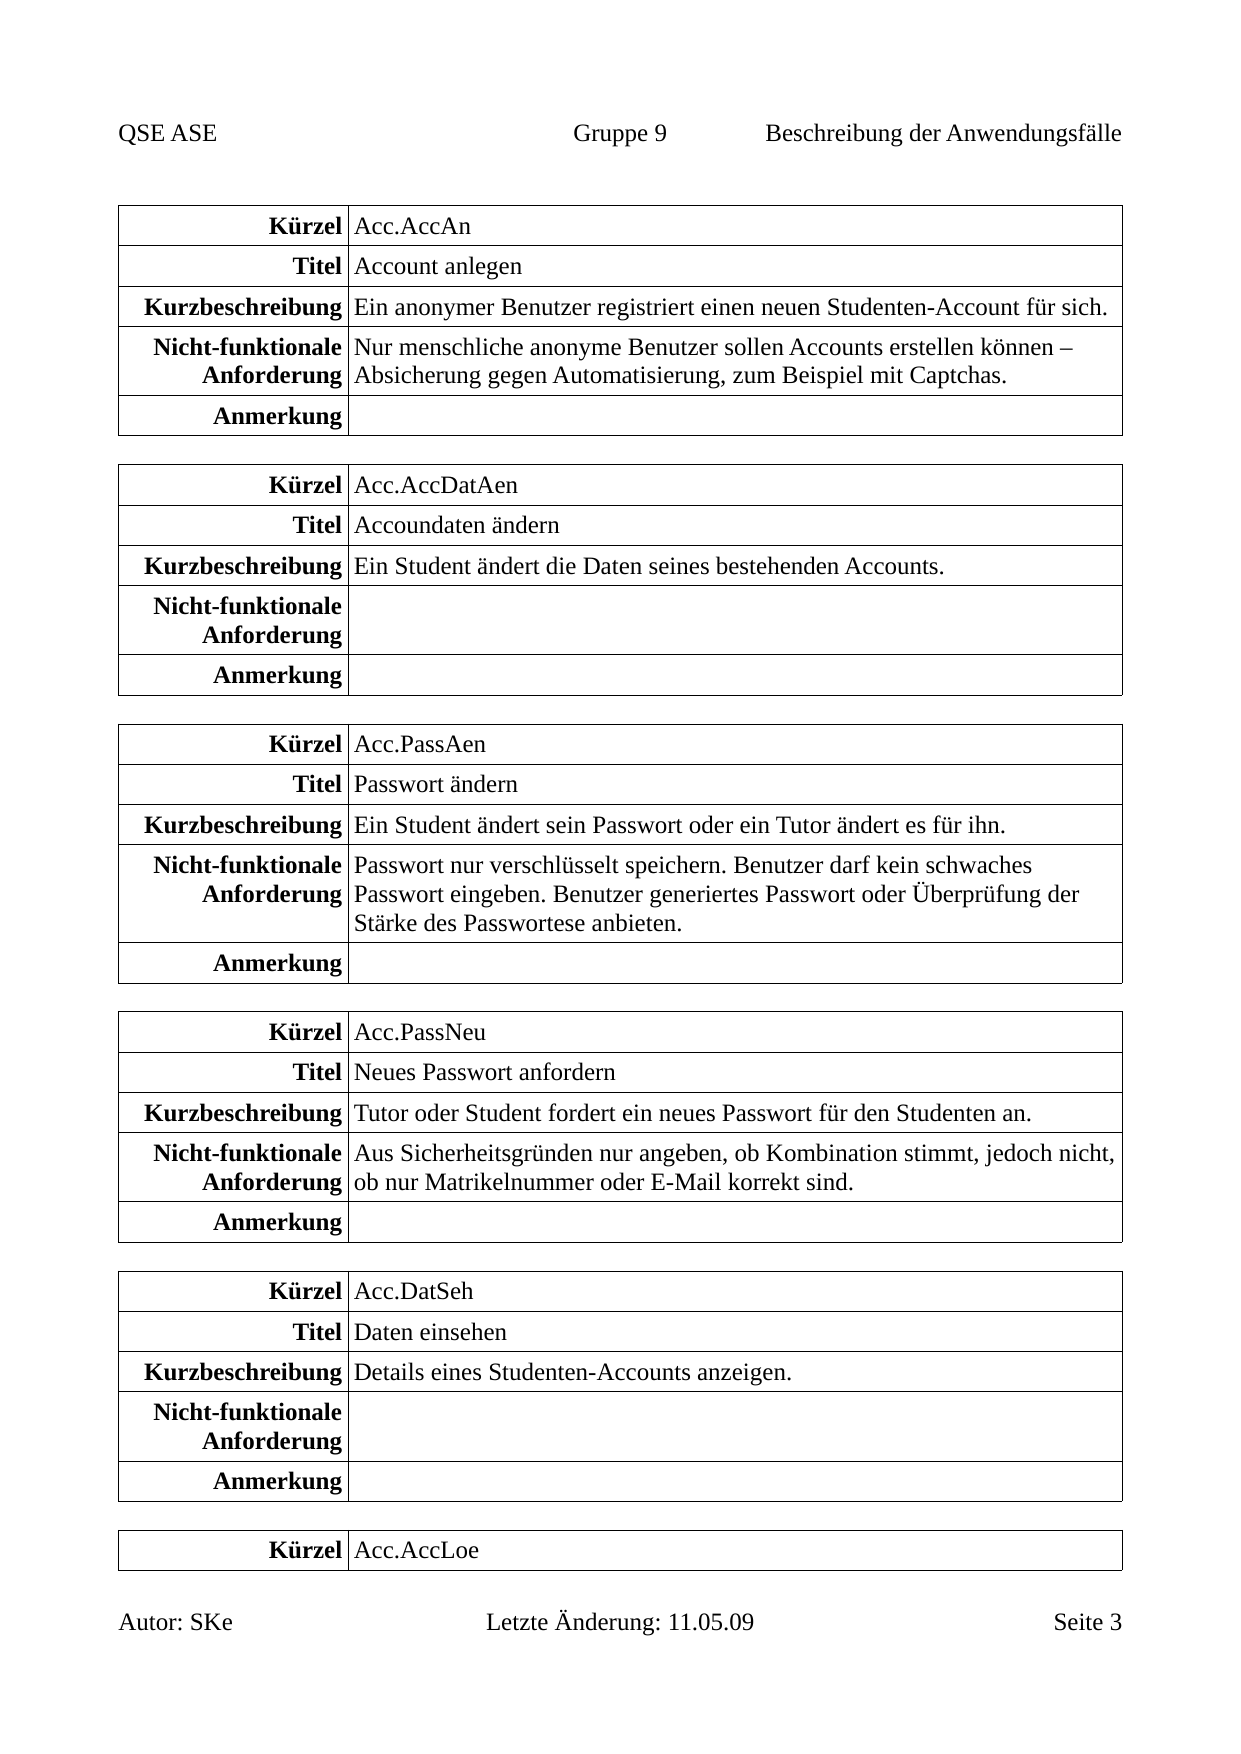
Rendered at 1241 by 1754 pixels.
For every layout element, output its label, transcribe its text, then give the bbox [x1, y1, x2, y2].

table_cell Tutor oder Student fordert ein neues Passwort für den Studenten an. [349, 1093, 1122, 1132]
table_cell Passwort ändern [349, 765, 1122, 804]
table_cell Anmerkung [119, 1202, 348, 1242]
table_cell Kurzbeschreibung [119, 805, 348, 844]
table_header Acc.PassAen [349, 725, 1122, 764]
table_cell Anmerkung [119, 655, 348, 694]
table_cell Nicht-funktionale Anforderung [119, 845, 348, 942]
table_header Kürzel [119, 1531, 348, 1570]
table_cell [349, 943, 1122, 982]
table_cell Titel [119, 506, 348, 545]
table_cell Titel [119, 765, 348, 804]
table_cell Daten einsehen [349, 1312, 1122, 1351]
table_cell Titel [119, 1053, 348, 1092]
table_cell [349, 1462, 1122, 1501]
table_header Acc.DatSeh [349, 1272, 1122, 1311]
table_header Acc.AccDatAen [349, 465, 1122, 504]
table_cell Nur menschliche anonyme Benutzer sollen Accounts erstellen können – Absicherung gegen Automatisierung, zum Beispiel mit Captchas. [349, 327, 1122, 395]
table_cell Details eines Studenten-Accounts anzeigen. [349, 1352, 1122, 1391]
table_header Kürzel [119, 465, 348, 504]
table_cell [349, 1202, 1122, 1242]
table_cell Nicht-funktionale Anforderung [119, 586, 348, 654]
table_cell Anmerkung [119, 396, 348, 435]
table_cell Nicht-funktionale Anforderung [119, 1133, 348, 1201]
table_header Kürzel [119, 1272, 348, 1311]
table_cell Nicht-funktionale Anforderung [119, 1392, 348, 1461]
table_header Kürzel [119, 206, 348, 245]
table_cell Anmerkung [119, 943, 348, 982]
table_cell Accoundaten ändern [349, 506, 1122, 545]
table_cell [349, 1392, 1122, 1461]
table_cell Titel [119, 1312, 348, 1351]
table_cell Titel [119, 246, 348, 286]
table_header Acc.AccLoe [349, 1531, 1122, 1570]
table_cell Ein Student ändert die Daten seines bestehenden Accounts. [349, 546, 1122, 585]
table_header Kürzel [119, 725, 348, 764]
table_cell Ein Student ändert sein Passwort oder ein Tutor ändert es für ihn. [349, 805, 1122, 844]
table_cell Aus Sicherheitsgründen nur angeben, ob Kombination stimmt, jedoch nicht, ob nur Matrikelnummer oder E-Mail korrekt sind. [349, 1133, 1122, 1201]
table_cell [349, 396, 1122, 435]
table_cell Kurzbeschreibung [119, 1352, 348, 1391]
table_cell Kurzbeschreibung [119, 1093, 348, 1132]
table_cell Passwort nur verschlüsselt speichern. Benutzer darf kein schwaches Passwort eingeben. Benutzer generiertes Passwort oder Überprüfung der Stärke des Passwortese anbieten. [349, 845, 1122, 942]
table_header Kürzel [119, 1012, 348, 1052]
table_cell Neues Passwort anfordern [349, 1053, 1122, 1092]
table_cell Anmerkung [119, 1462, 348, 1501]
table_cell Kurzbeschreibung [119, 546, 348, 585]
table_cell [349, 586, 1122, 654]
table_cell [349, 655, 1122, 694]
table_header Acc.PassNeu [349, 1012, 1122, 1052]
table_header Acc.AccAn [349, 206, 1122, 245]
table_cell Nicht-funktionale Anforderung [119, 327, 348, 395]
table_cell Ein anonymer Benutzer registriert einen neuen Studenten-Account für sich. [349, 287, 1122, 326]
table_cell Account anlegen [349, 246, 1122, 286]
table_cell Kurzbeschreibung [119, 287, 348, 326]
